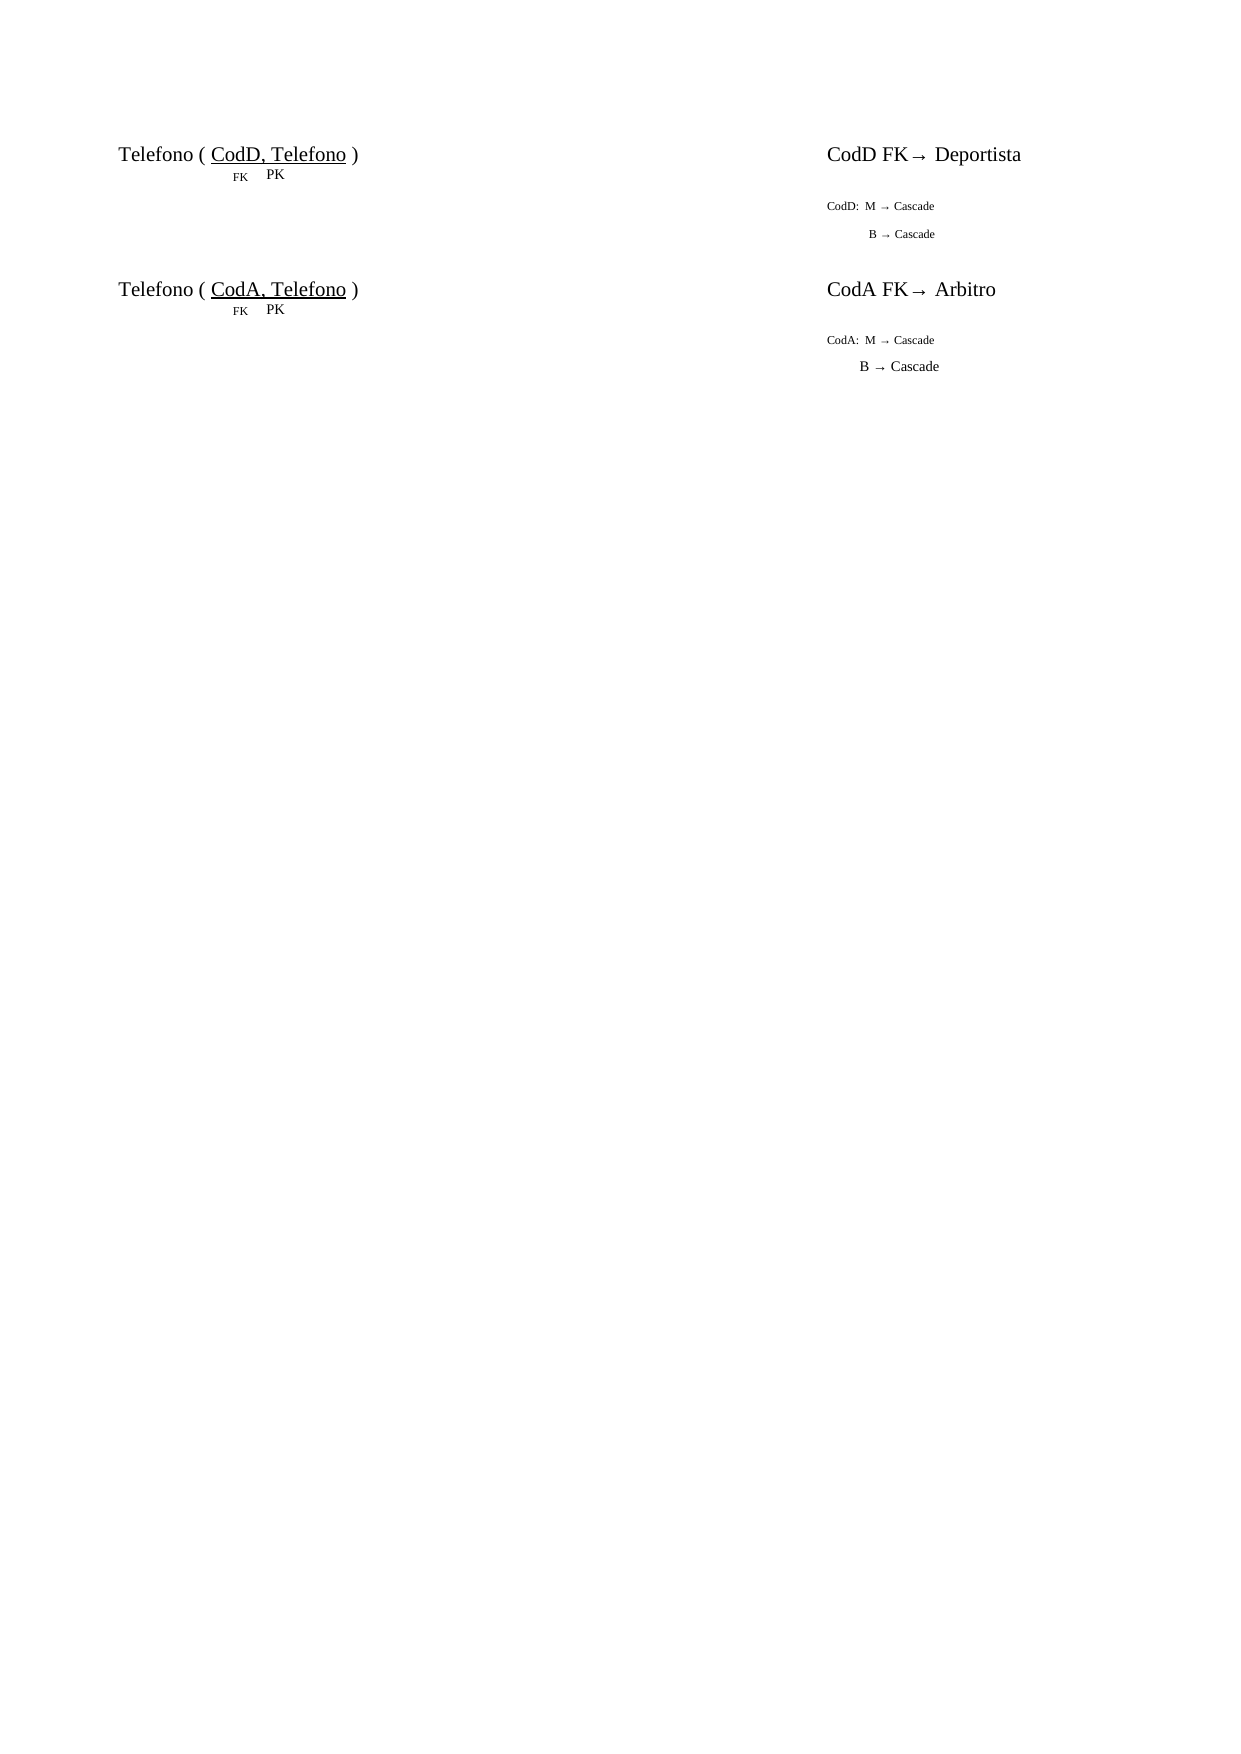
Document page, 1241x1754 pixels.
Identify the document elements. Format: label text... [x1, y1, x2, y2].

text CodD: M → Cascade [118, 195, 1122, 224]
text B → Cascade [118, 224, 1122, 252]
text Telefono ( CodD, Telefono ) CodD FK→ Deportista [118, 142, 1122, 166]
text FK PK [118, 166, 1122, 195]
text FK PK [118, 301, 1122, 329]
text Telefono ( CodA, Telefono ) CodA FK→ Arbitro [118, 277, 1122, 301]
text CodA: M → Cascade [118, 329, 1122, 358]
text B → Cascade [118, 358, 1122, 387]
